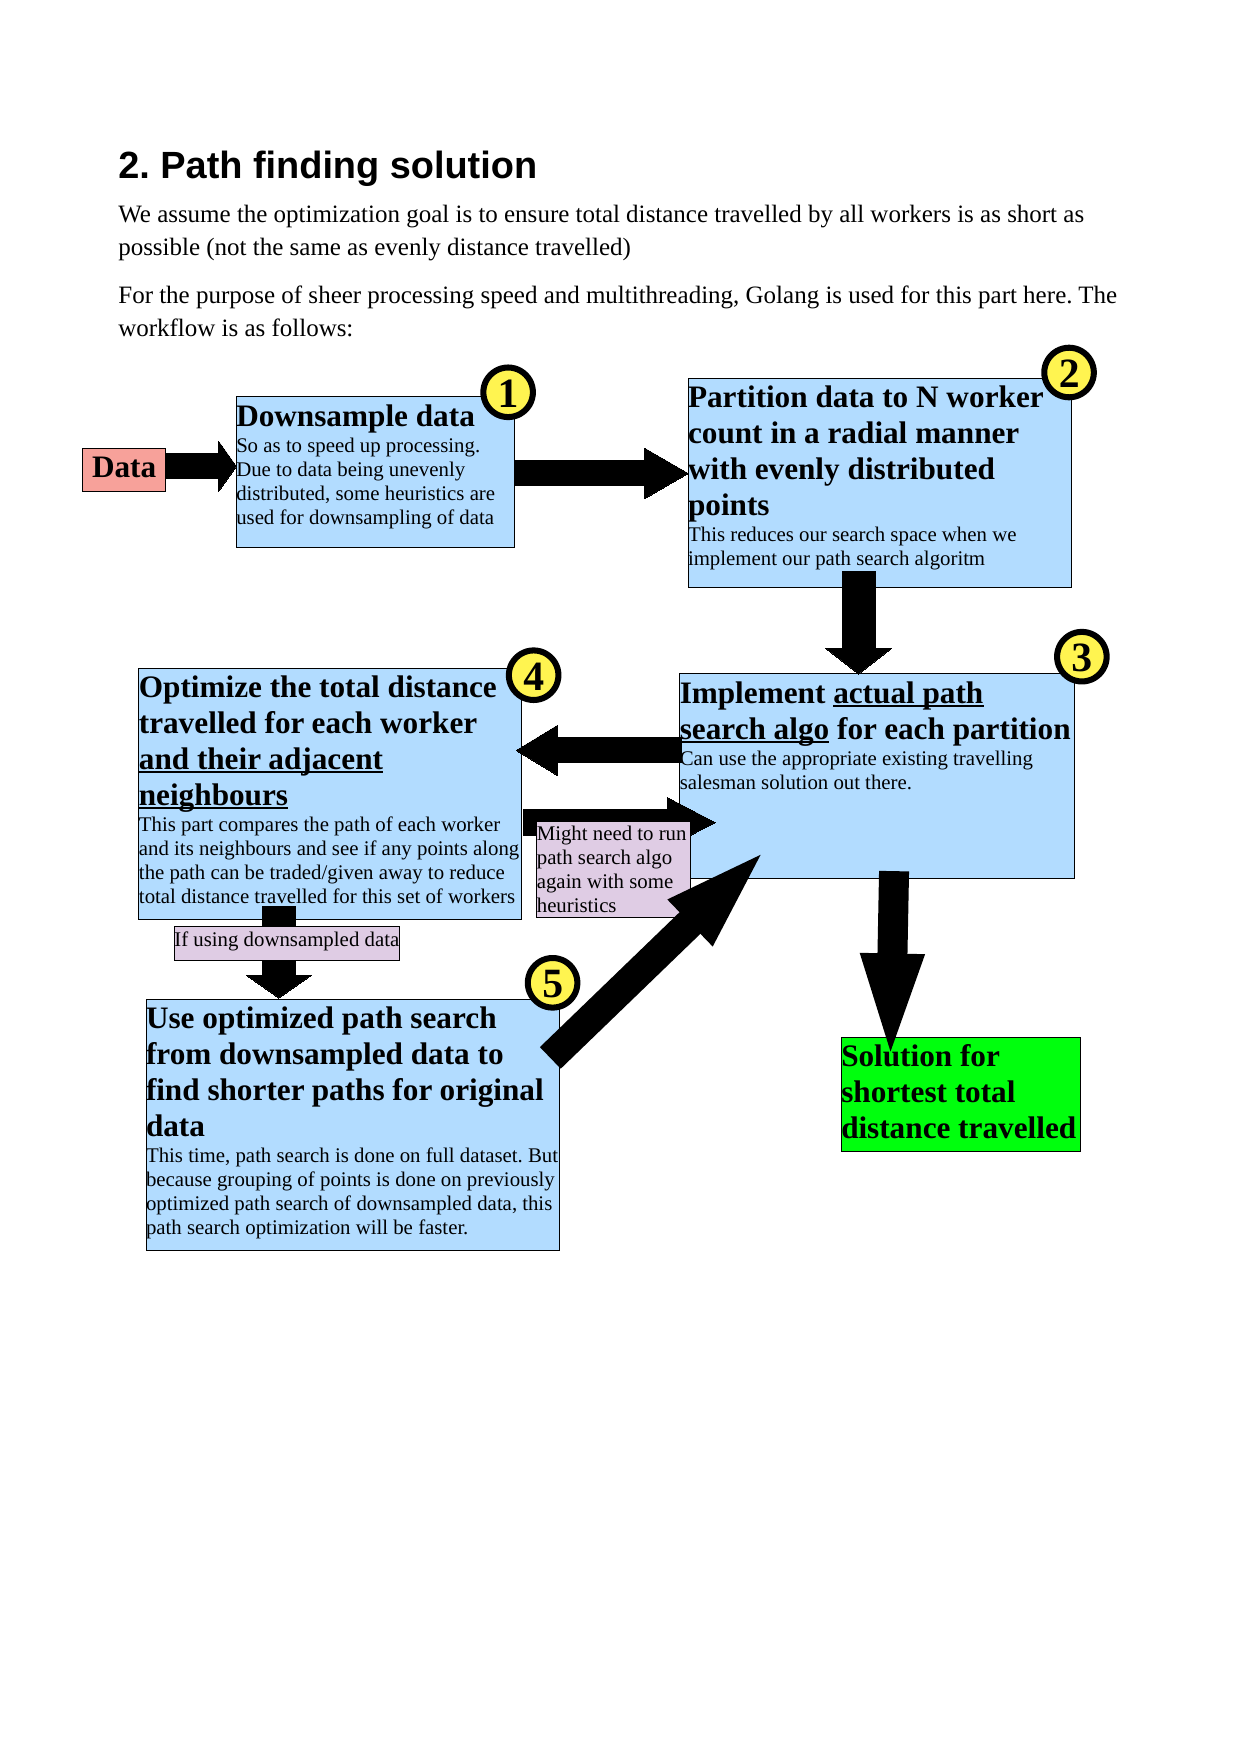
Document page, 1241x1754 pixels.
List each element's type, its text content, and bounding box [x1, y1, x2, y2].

subtitle 2. Path finding solution [118, 143, 1122, 187]
text We assume the optimization goal is to ensure total distance travelled by all workers is as short as possible (not the same as evenly distance travelled) [118, 199, 1122, 261]
text For the purpose of sheer processing speed and multithreading, Golang is used for this part here. The workflow is as follows: [118, 280, 1122, 342]
